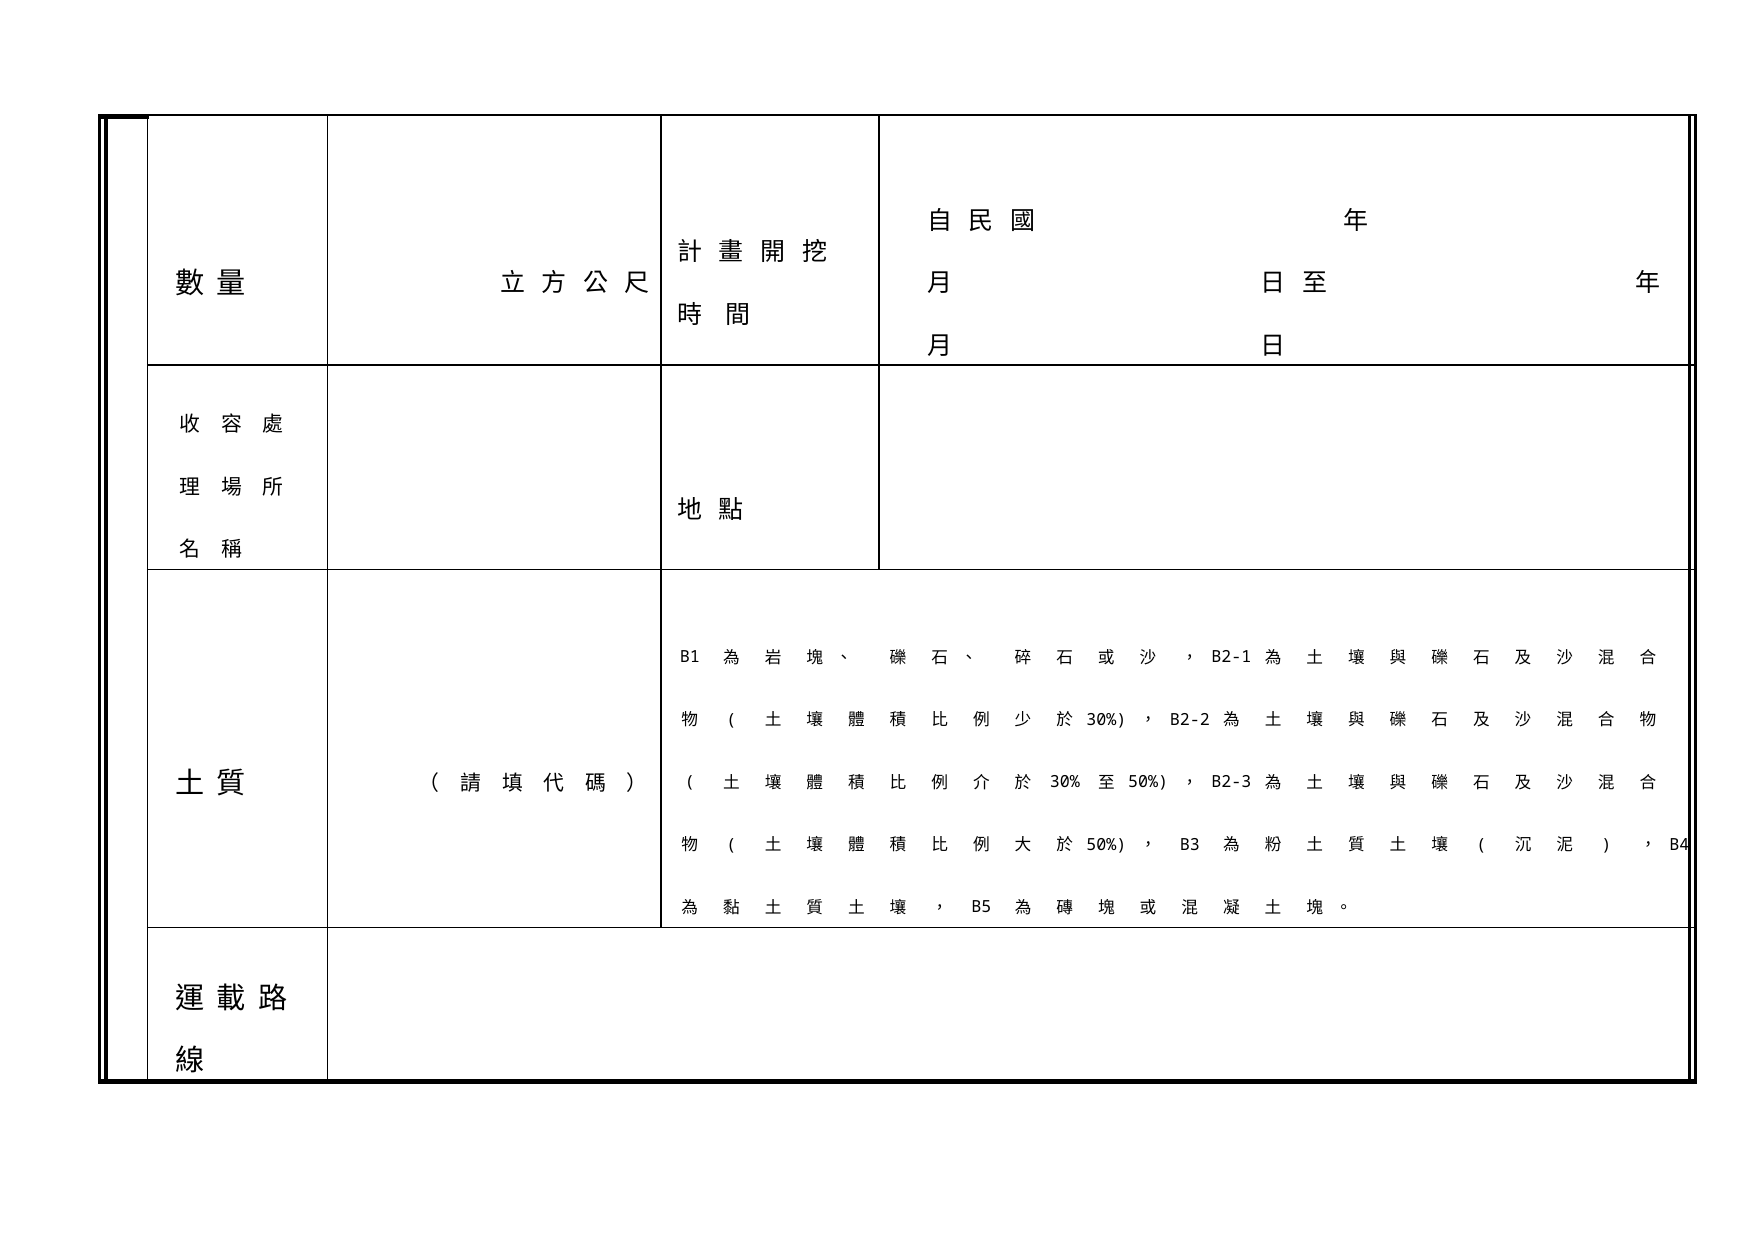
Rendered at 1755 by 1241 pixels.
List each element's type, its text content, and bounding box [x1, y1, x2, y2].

table_cell [328, 366, 660, 568]
table_cell 數量 [148, 116, 327, 364]
table_cell 自民國 年 月 日至 年 月 日 [880, 116, 1688, 364]
table_cell 運載路線 [148, 928, 327, 1079]
table_cell （請填代碼） [328, 570, 660, 927]
table_cell B1為岩塊、礫石、碎石或沙，B2-1為土壤與礫石及沙混合物(土壤體積比例少於30%)，B2-2為土壤與礫石及沙混合物(土壤體積比例介於30%至50%)，B2-3為土壤與礫石及沙混合物(土壤體積比例大於50%)，B3為粉土質土壤(沉泥)，B4為黏土質土壤，B5為磚塊或混凝土塊。 [662, 570, 1688, 927]
table_cell 立方公尺 [328, 116, 660, 364]
table_cell [328, 928, 1688, 1079]
table_cell 剩餘土石方 [108, 119, 147, 1079]
table_cell 土質 [148, 570, 327, 927]
table_cell 收容處理場所名稱 [148, 366, 327, 568]
table_cell 計畫開挖時間 [662, 116, 878, 364]
table_cell [880, 366, 1688, 568]
table_cell 地點 [662, 366, 878, 568]
